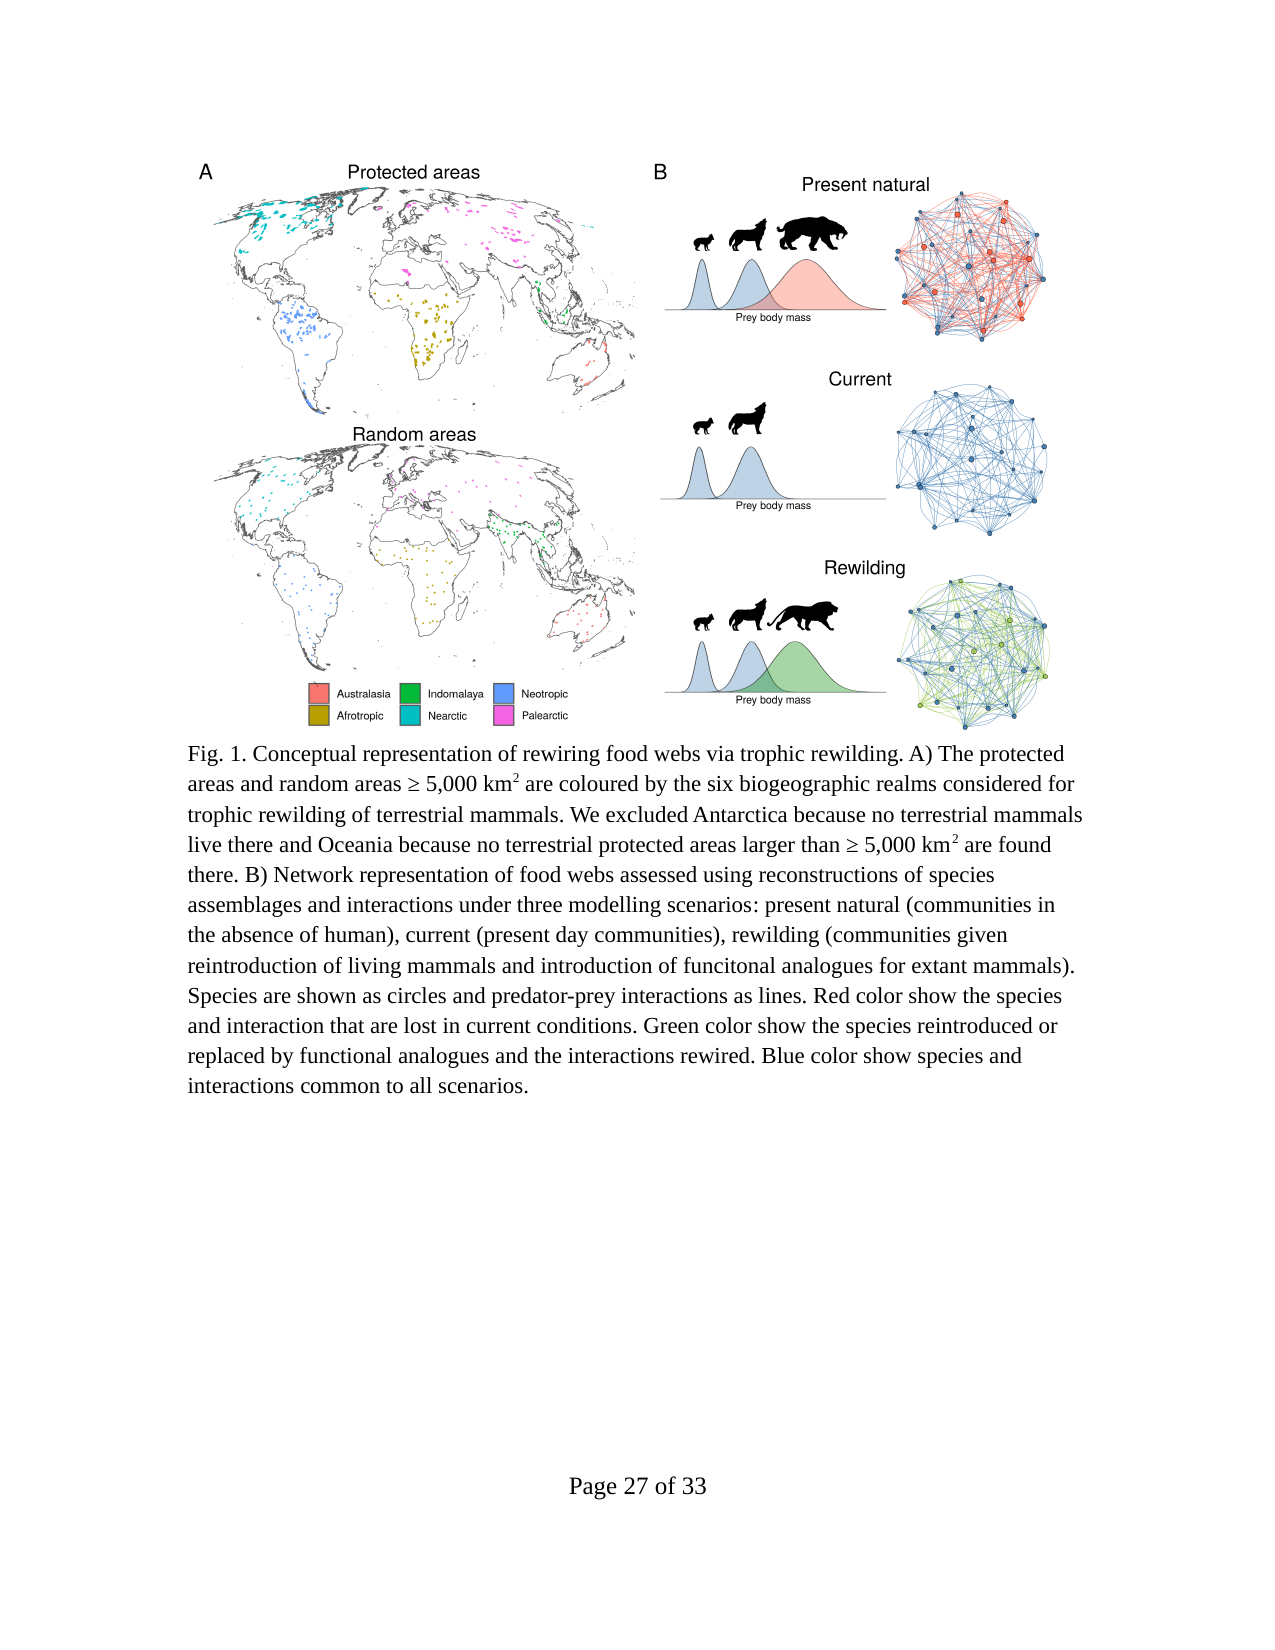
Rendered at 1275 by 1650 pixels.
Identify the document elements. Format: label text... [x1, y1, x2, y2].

picture [187, 150, 1063, 736]
text Fig. 1. Conceptual representation of rewiring food webs via trophic rewilding. A) The protected areas and random areas ≥ 5,000 km2 are coloured by the six biogeographic realms considered for trophic rewilding of terrestrial mammals. We excluded Antarctica because no terrestrial mammals live there and Oceania because no terrestrial protected areas larger than ≥ 5,000 km2 are found there. B) Network representation of food webs assessed using reconstructions of species assemblages and interactions under three modelling scenarios: present natural (communities in the absence of human), current (present day communities), rewilding (communities given reintroduction of living mammals and introduction of funcitonal analogues for extant mammals). Species are shown as circles and predator-prey interactions as lines. Red color show the species and interaction that are lost in current conditions. Green color show the species reintroduced or replaced by functional analogues and the interactions rewired. Blue color show species and interactions common to all scenarios. [187, 740, 1087, 1099]
